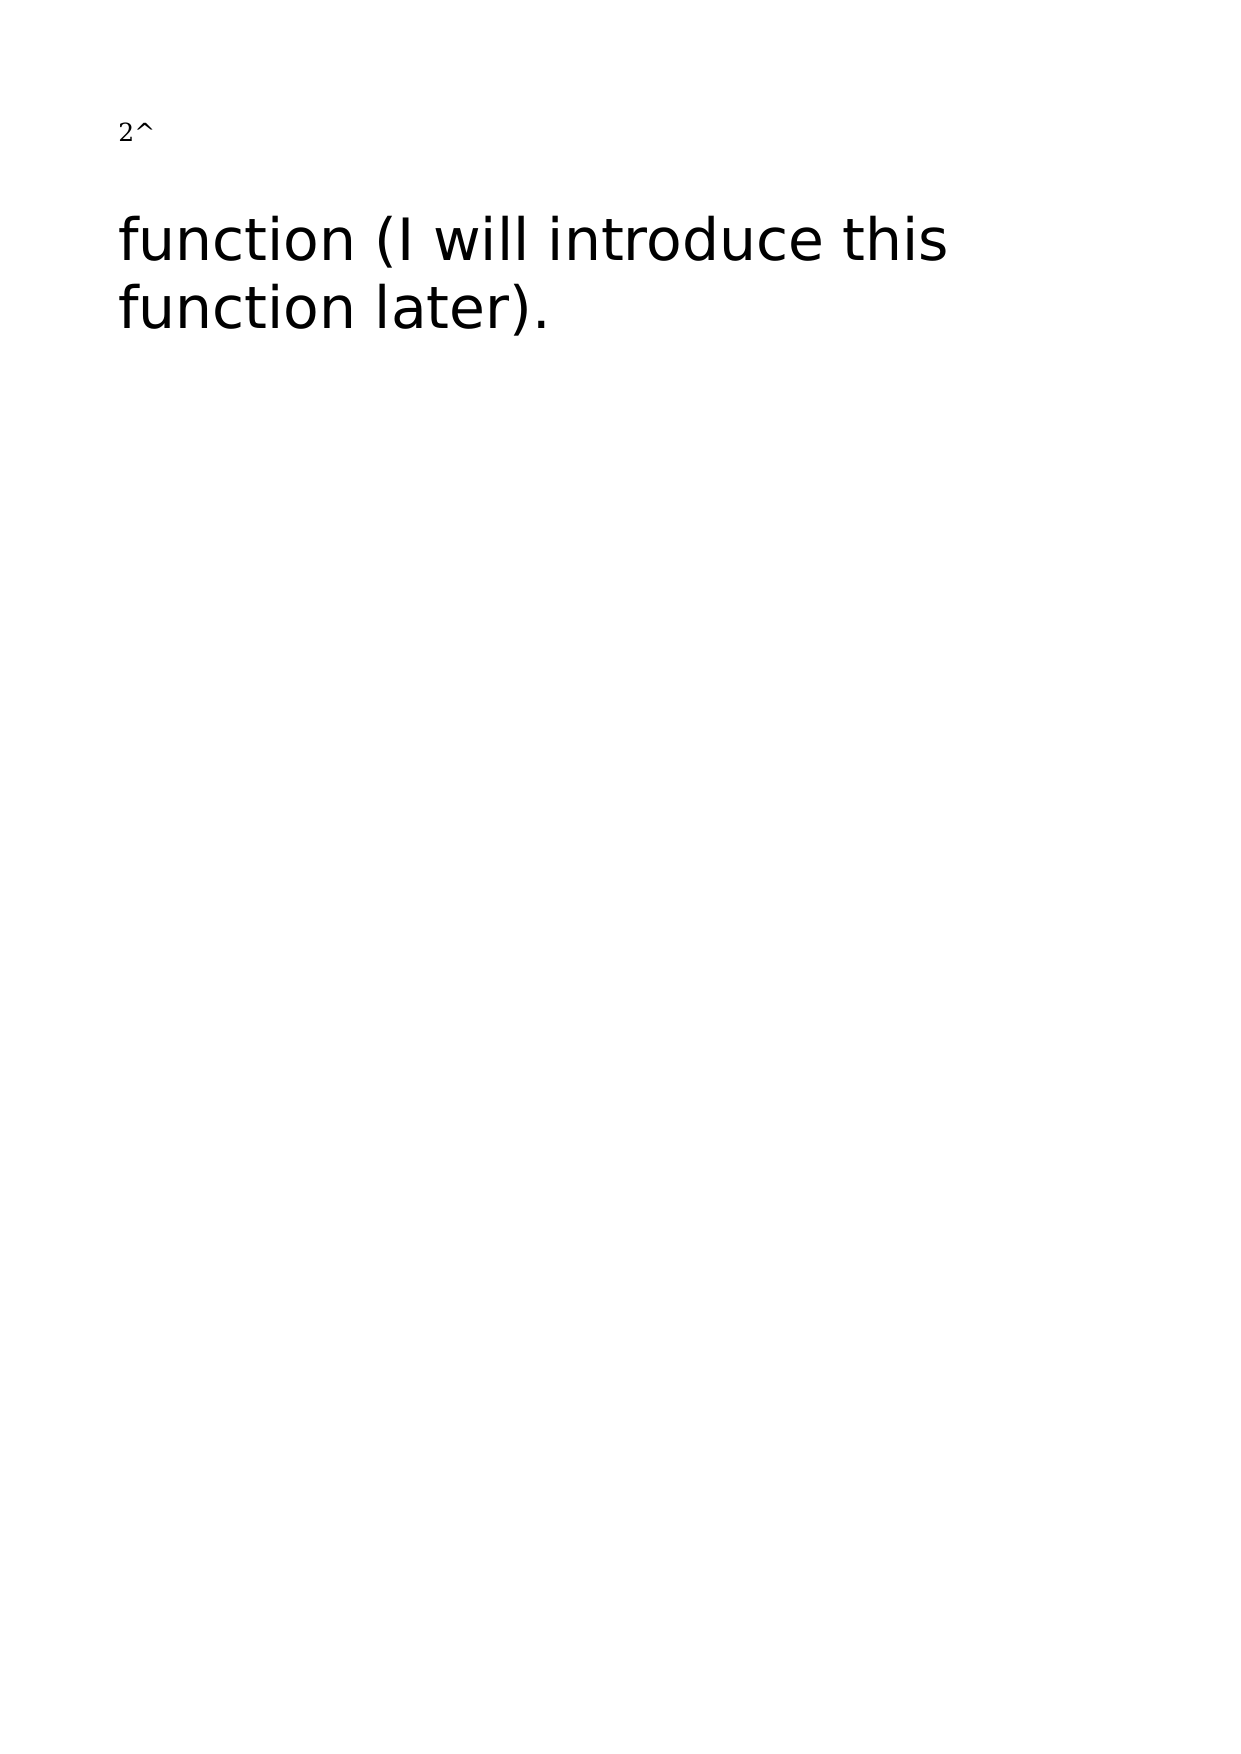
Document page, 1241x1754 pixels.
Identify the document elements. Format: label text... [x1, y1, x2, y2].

text function (I will introduce this function later). [118, 206, 1122, 342]
